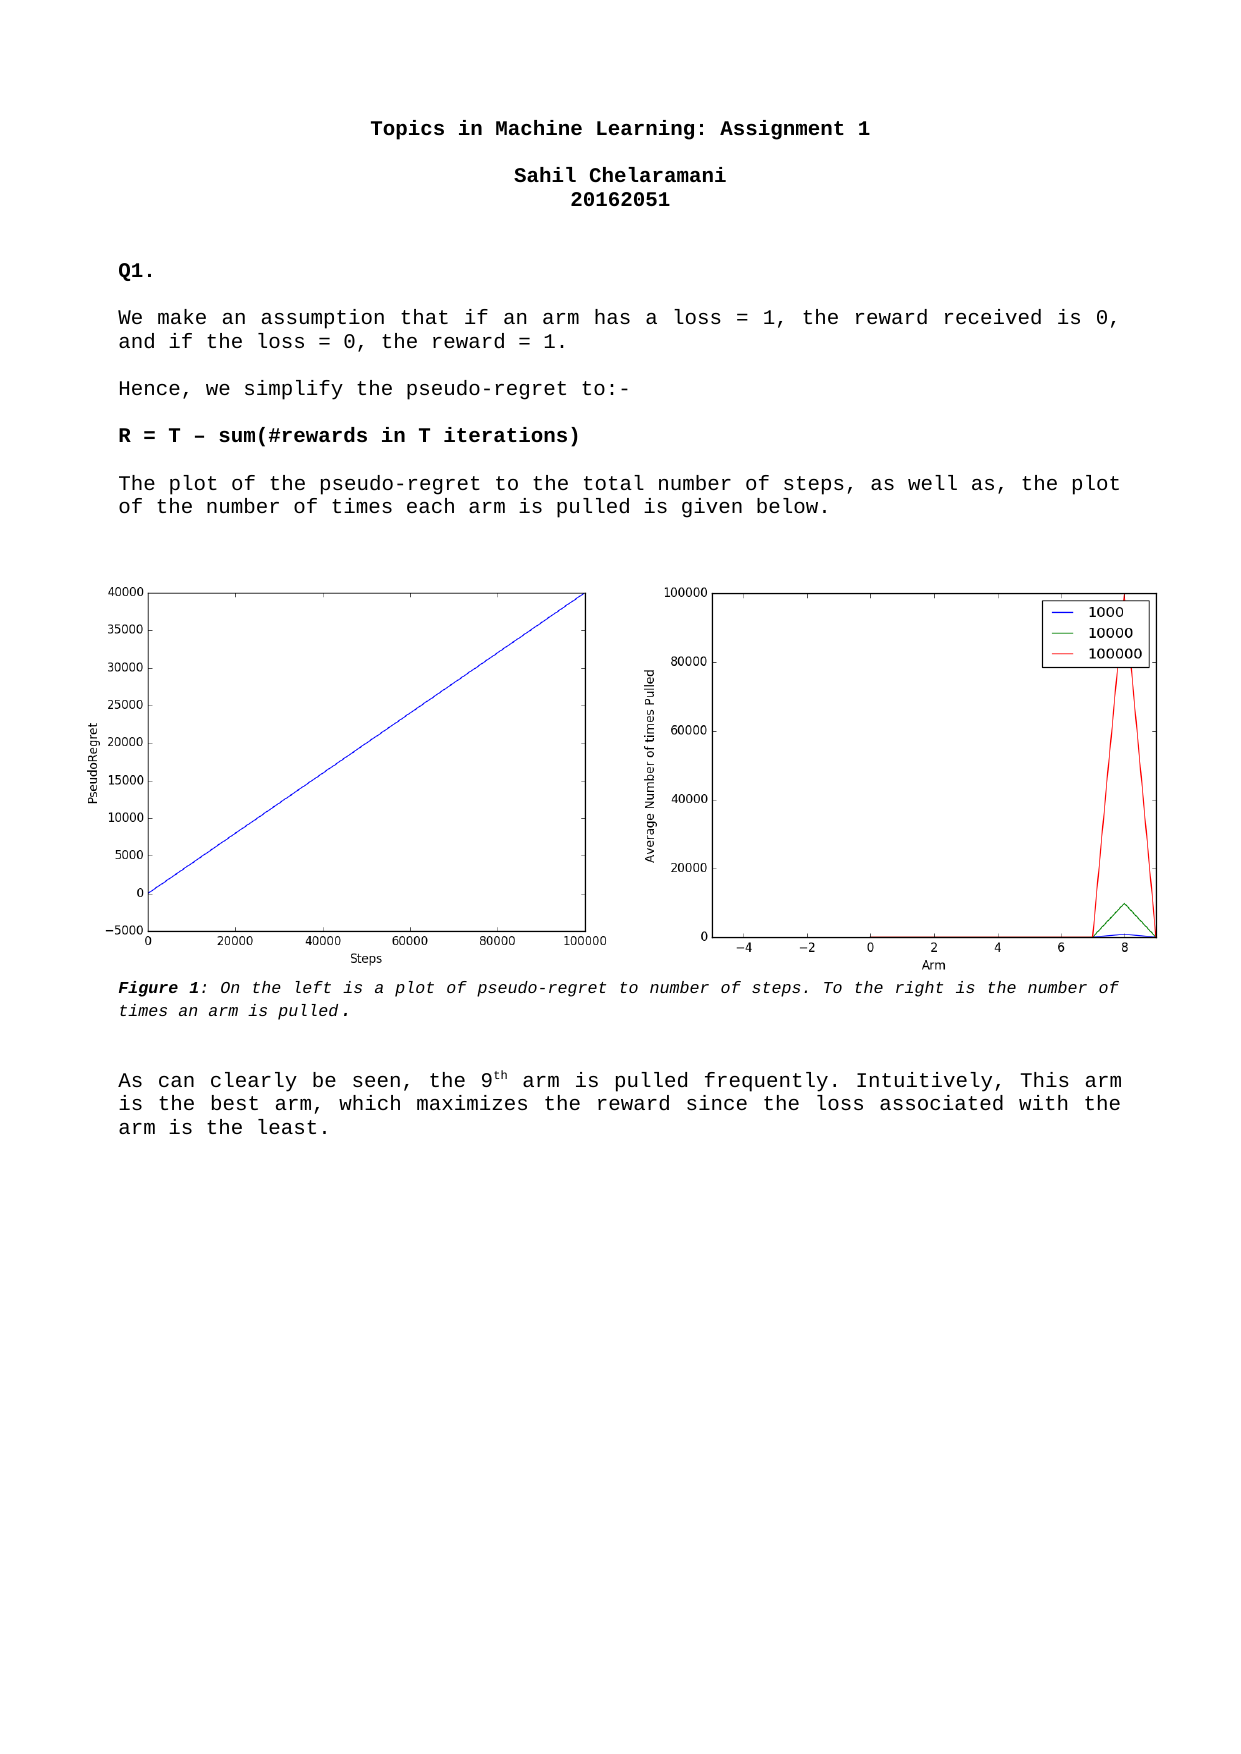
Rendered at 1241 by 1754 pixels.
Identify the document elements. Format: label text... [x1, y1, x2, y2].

text Sahil Chelaramani [118, 165, 1122, 189]
text [118, 544, 1122, 550]
text 20162051 [118, 189, 1122, 213]
text Figure 1: On the left is a plot of pseudo-regret to number of steps. To the right is the number of times an arm is pulled . [118, 973, 1122, 1022]
text We make an assumption that if an arm has a loss = 1, the reward received is 0, and if the loss = 0, the reward = 1. [118, 307, 1122, 354]
text Topics in Machine Learning: Assignment 1 [118, 118, 1122, 142]
text The plot of the pseudo-regret to the total number of steps, as well as, the plot of the number of times each arm is pulled is given below. [118, 473, 1122, 520]
picture [77, 550, 1213, 980]
text Q1. [118, 260, 1122, 284]
text As can clearly be seen, the 9th arm is pulled frequently. Intuitively, This arm is the best arm, which maximizes the reward since the loss associated with the arm is the least. [118, 1069, 1122, 1141]
text Hence, we simplify the pseudo-regret to:- [118, 378, 1122, 402]
text R = T – sum(#rewards in T iterations) [118, 426, 1122, 449]
